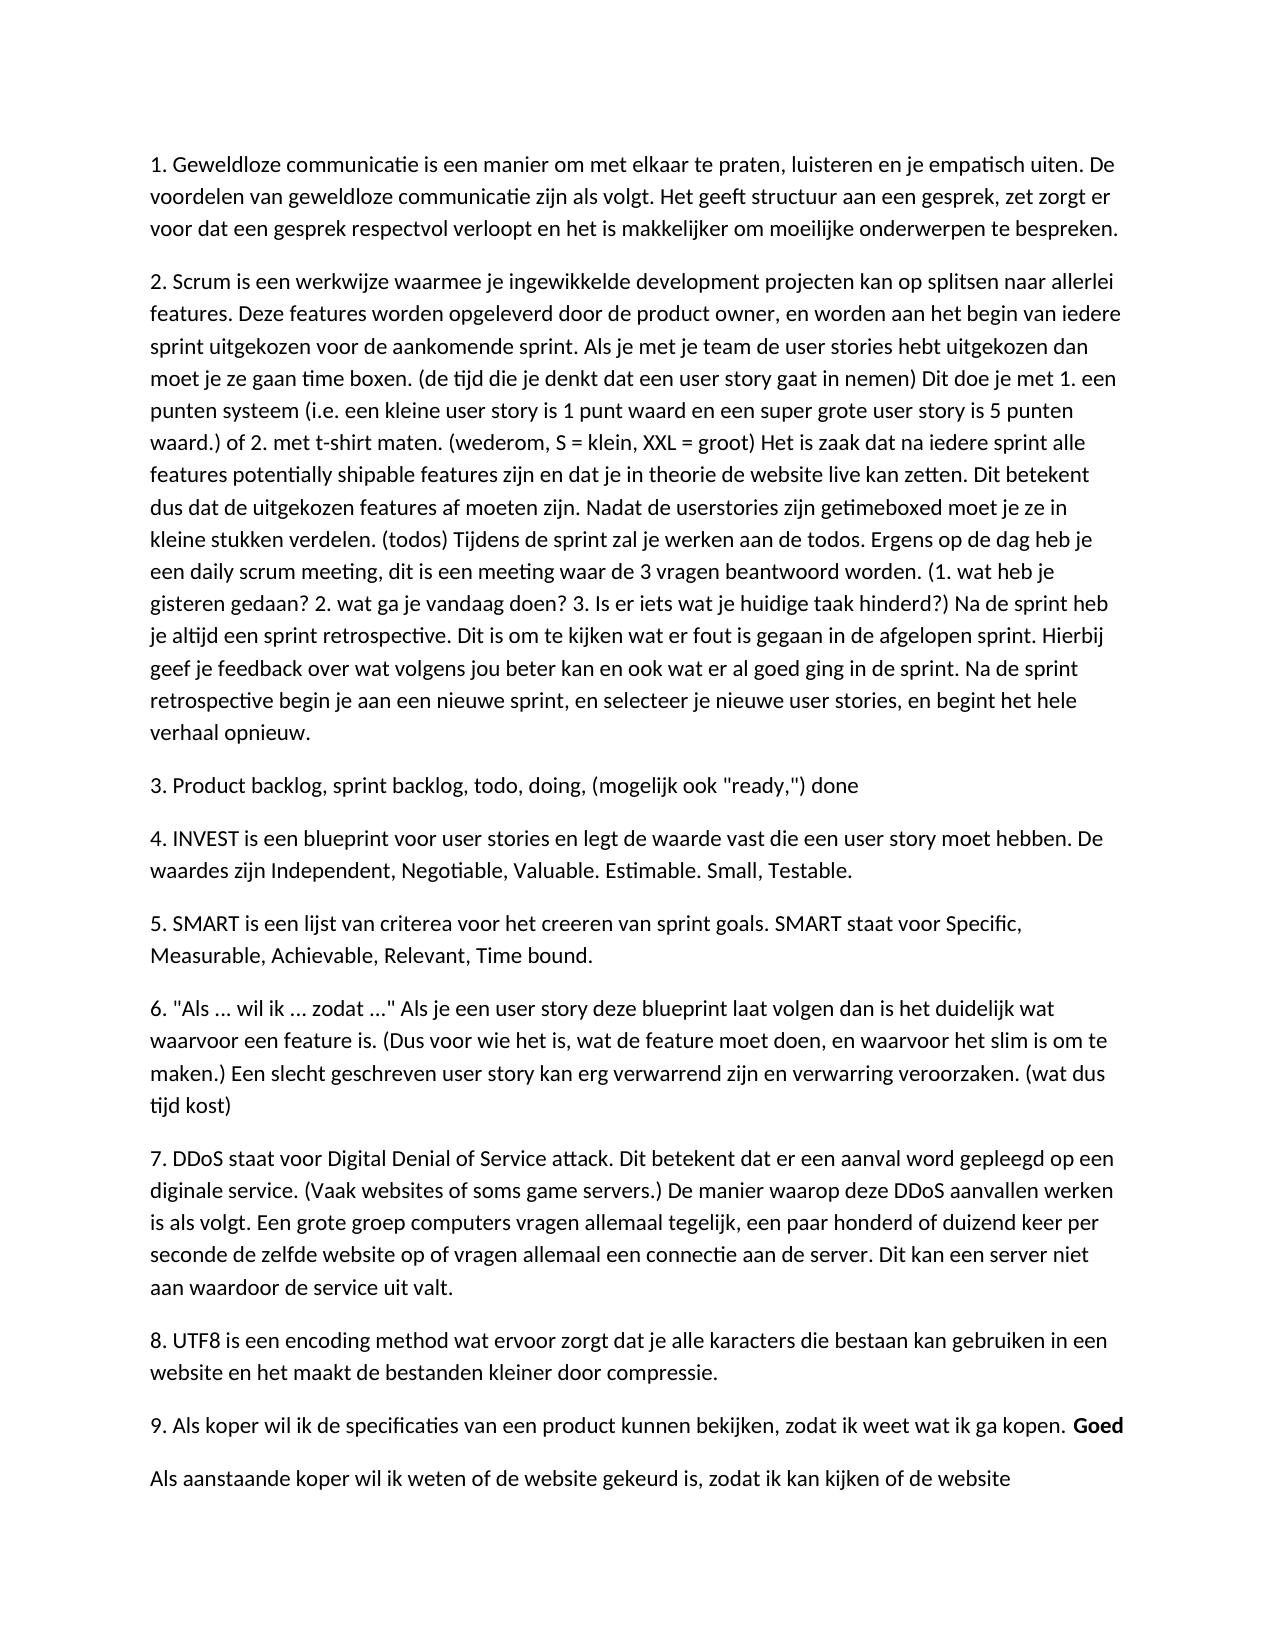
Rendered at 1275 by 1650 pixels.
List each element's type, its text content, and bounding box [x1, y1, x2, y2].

text 2. Scrum is een werkwijze waarmee je ingewikkelde development projecten kan op splitsen naar allerlei features. Deze features worden opgeleverd door de product owner, en worden aan het begin van iedere sprint uitgekozen voor de aankomende sprint. Als je met je team de user stories hebt uitgekozen dan moet je ze gaan time boxen. (de tijd die je denkt dat een user story gaat in nemen) Dit doe je met 1. een punten systeem (i.e. een kleine user story is 1 punt waard en een super grote user story is 5 punten waard.) of 2. met t-shirt maten. (wederom, S = klein, XXL = groot) Het is zaak dat na iedere sprint alle features potentially shipable features zijn en dat je in theorie de website live kan zetten. Dit betekent dus dat de uitgekozen features af moeten zijn. Nadat de userstories zijn getimeboxed moet je ze in kleine stukken verdelen. (todos) Tijdens de sprint zal je werken aan de todos. Ergens op de dag heb je een daily scrum meeting, dit is een meeting waar de 3 vragen beantwoord worden. (1. wat heb je gisteren gedaan? 2. wat ga je vandaag doen? 3. Is er iets wat je huidige taak hinderd?) Na de sprint heb je altijd een sprint retrospective. Dit is om te kijken wat er fout is gegaan in de afgelopen sprint. Hierbij geef je feedback over wat volgens jou beter kan en ook wat er al goed ging in de sprint. Na de sprint retrospective begin je aan een nieuwe sprint, en selecteer je nieuwe user stories, en begint het hele verhaal opnieuw. [150, 267, 1125, 746]
text 8. UTF8 is een encoding method wat ervoor zorgt dat je alle karacters die bestaan kan gebruiken in een website en het maakt de bestanden kleiner door compressie. [150, 1326, 1125, 1386]
text 5. SMART is een lijst van criterea voor het creeren van sprint goals. SMART staat voor Specific, Measurable, Achievable, Relevant, Time bound. [150, 909, 1125, 969]
text 9. Als koper wil ik de specificaties van een product kunnen bekijken, zodat ik weet wat ik ga kopen. Goed [150, 1411, 1125, 1439]
text 7. DDoS staat voor Digital Denial of Service attack. Dit betekent dat er een aanval word gepleegd op een diginale service. (Vaak websites of soms game servers.) De manier waarop deze DDoS aanvallen werken is als volgt. Een grote groep computers vragen allemaal tegelijk, een paar honderd of duizend keer per seconde de zelfde website op of vragen allemaal een connectie aan de server. Dit kan een server niet aan waardoor de service uit valt. [150, 1144, 1125, 1301]
text 4. INVEST is een blueprint voor user stories en legt de waarde vast die een user story moet hebben. De waardes zijn Independent, Negotiable, Valuable. Estimable. Small, Testable. [150, 824, 1125, 884]
text Als aanstaande koper wil ik weten of de website gekeurd is, zodat ik kan kijken of de website [150, 1464, 1125, 1492]
text 3. Product backlog, sprint backlog, todo, doing, (mogelijk ook "ready,") done [150, 771, 1125, 799]
text 6. "Als ... wil ik ... zodat ..." Als je een user story deze blueprint laat volgen dan is het duidelijk wat waarvoor een feature is. (Dus voor wie het is, wat de feature moet doen, en waarvoor het slim is om te maken.) Een slecht geschreven user story kan erg verwarrend zijn en verwarring veroorzaken. (wat dus tijd kost) [150, 994, 1125, 1119]
text 1. Geweldloze communicatie is een manier om met elkaar te praten, luisteren en je empatisch uiten. De voordelen van geweldloze communicatie zijn als volgt. Het geeft structuur aan een gesprek, zet zorgt er voor dat een gesprek respectvol verloopt en het is makkelijker om moeilijke onderwerpen te bespreken. [150, 150, 1125, 242]
